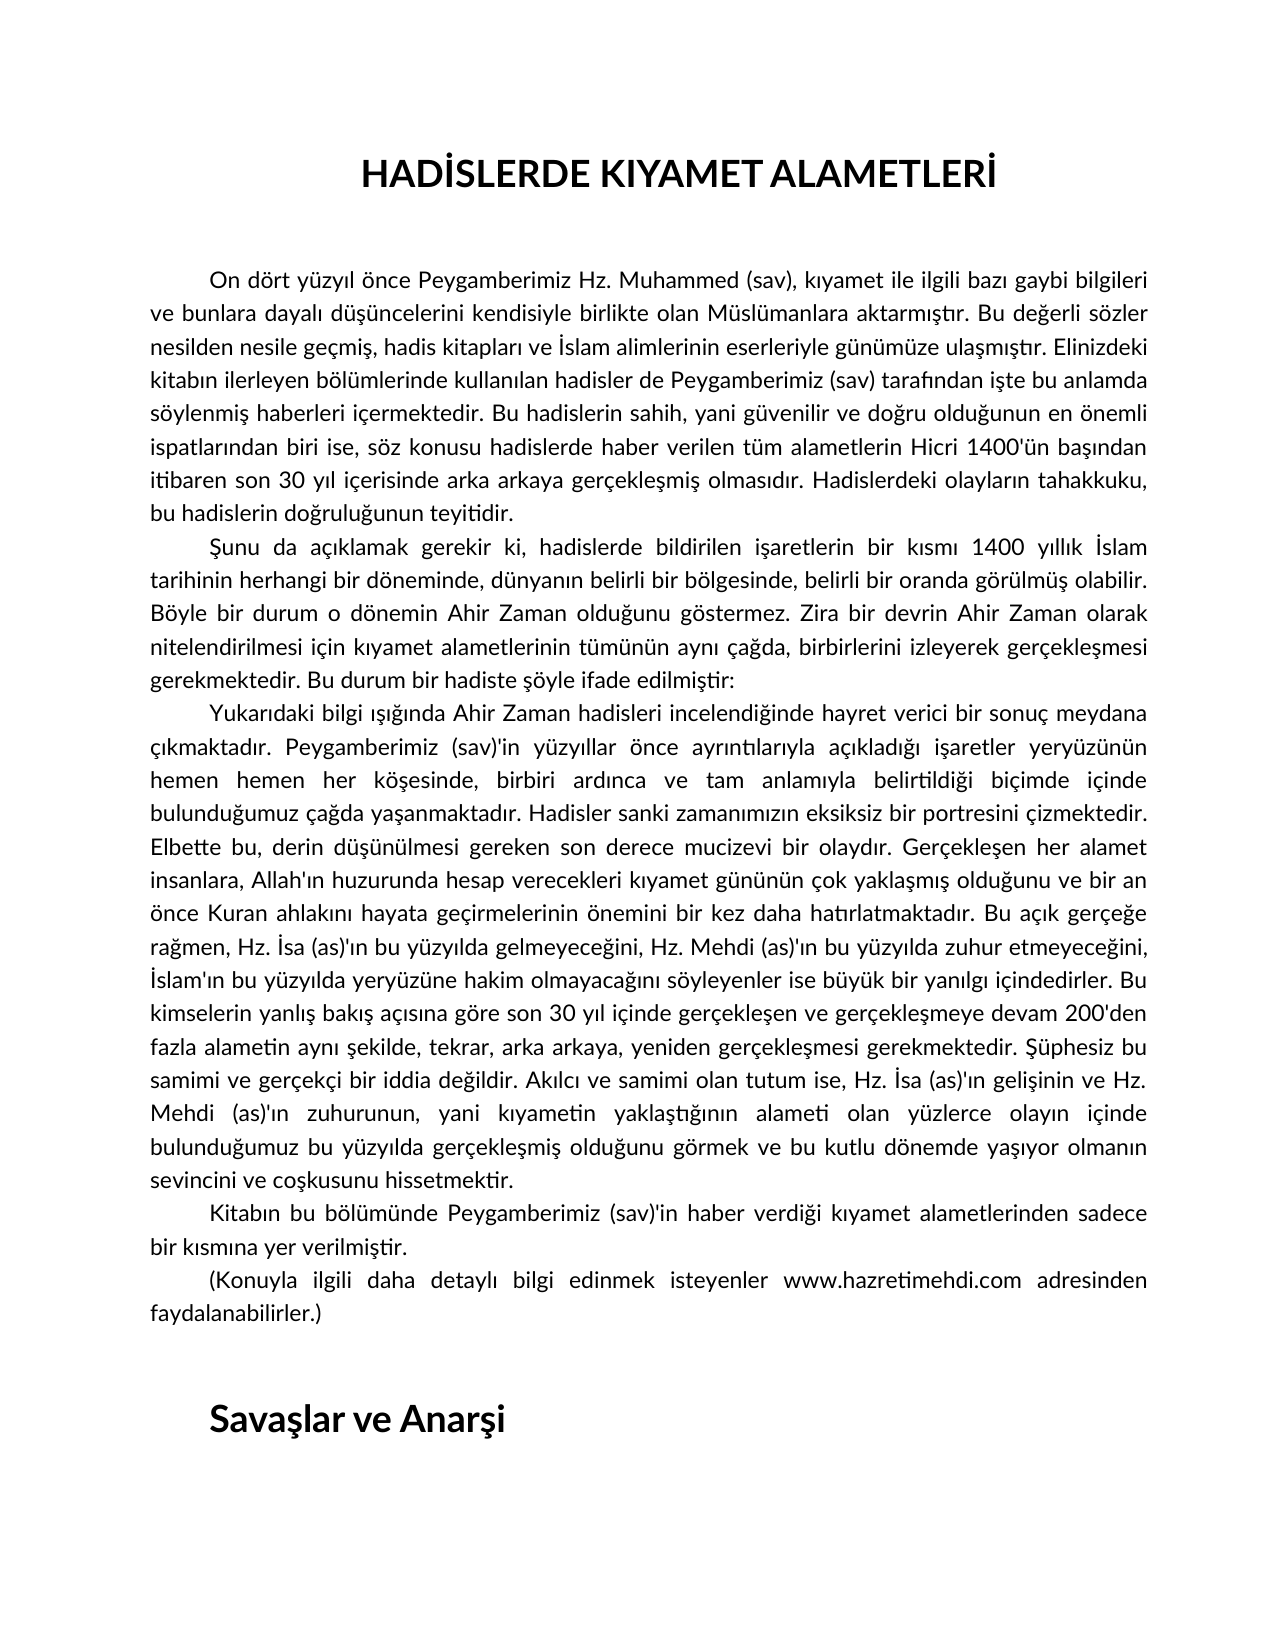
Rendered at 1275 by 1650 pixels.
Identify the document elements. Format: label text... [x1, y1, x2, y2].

subtitle Savaşlar ve Anarşi [150, 1395, 1149, 1440]
text On dört yüzyıl önce Peygamberimiz Hz. Muhammed (sav), kıyamet ile ilgili bazı gaybi bilgileri ve bunlara dayalı düşüncelerini kendisiyle birlikte olan Müslümanlara aktarmıştır. Bu değerli sözler nesilden nesile geçmiş, hadis kitapları ve İslam alimlerinin eserleriyle günümüze ulaşmıştır. Elinizdeki kitabın ilerleyen bölümlerinde kullanılan hadisler de Peygamberimiz (sav) tarafından işte bu anlamda söylenmiş haberleri içermektedir. Bu hadislerin sahih, yani güvenilir ve doğru olduğunun en önemli ispatlarından biri ise, söz konusu hadislerde haber verilen tüm alametlerin Hicri 1400'ün başından itibaren son 30 yıl içerisinde arka arkaya gerçekleşmiş olmasıdır. Hadislerdeki olayların tahakkuku, bu hadislerin doğruluğunun teyitidir. [150, 262, 1149, 528]
subtitle HADİSLERDE KIYAMET ALAMETLERİ [150, 150, 1149, 195]
text Kitabın bu bölümünde Peygamberimiz (sav)'in haber verdiği kıyamet alametlerinden sadece bir kısmına yer verilmiştir. [150, 1195, 1149, 1262]
text Yukarıdaki bilgi ışığında Ahir Zaman hadisleri incelendiğinde hayret verici bir sonuç meydana çıkmaktadır. Peygamberimiz (sav)'in yüzyıllar önce ayrıntılarıyla açıkladığı işaretler yeryüzünün hemen hemen her köşesinde, birbiri ardınca ve tam anlamıyla belirtildiği biçimde içinde bulunduğumuz çağda yaşanmaktadır. Hadisler sanki zamanımızın eksiksiz bir portresini çizmektedir. Elbette bu, derin düşünülmesi gereken son derece mucizevi bir olaydır. Gerçekleşen her alamet insanlara, Allah'ın huzurunda hesap verecekleri kıyamet gününün çok yaklaşmış olduğunu ve bir an önce Kuran ahlakını hayata geçirmelerinin önemini bir kez daha hatırlatmaktadır. Bu açık gerçeğe rağmen, Hz. İsa (as)'ın bu yüzyılda gelmeyeceğini, Hz. Mehdi (as)'ın bu yüzyılda zuhur etmeyeceğini, İslam'ın bu yüzyılda yeryüzüne hakim olmayacağını söyleyenler ise büyük bir yanılgı içindedirler. Bu kimselerin yanlış bakış açısına göre son 30 yıl içinde gerçekleşen ve gerçekleşmeye devam 200'den fazla alametin aynı şekilde, tekrar, arka arkaya, yeniden gerçekleşmesi gerekmektedir. Şüphesiz bu samimi ve gerçekçi bir iddia değildir. Akılcı ve samimi olan tutum ise, Hz. İsa (as)'ın gelişinin ve Hz. Mehdi (as)'ın zuhurunun, yani kıyametin yaklaştığının alameti olan yüzlerce olayın içinde bulunduğumuz bu yüzyılda gerçekleşmiş olduğunu görmek ve bu kutlu dönemde yaşıyor olmanın sevincini ve coşkusunu hissetmektir. [150, 695, 1149, 1195]
text (Konuyla ilgili daha detaylı bilgi edinmek isteyenler www.hazretimehdi.com adresinden faydalanabilirler.) [150, 1262, 1149, 1328]
text Şunu da açıklamak gerekir ki, hadislerde bildirilen işaretlerin bir kısmı 1400 yıllık İslam tarihinin herhangi bir döneminde, dünyanın belirli bir bölgesinde, belirli bir oranda görülmüş olabilir. Böyle bir durum o dönemin Ahir Zaman olduğunu göstermez. Zira bir devrin Ahir Zaman olarak nitelendirilmesi için kıyamet alametlerinin tümünün aynı çağda, birbirlerini izleyerek gerçekleşmesi gerekmektedir. Bu durum bir hadiste şöyle ifade edilmiştir: [150, 528, 1149, 695]
